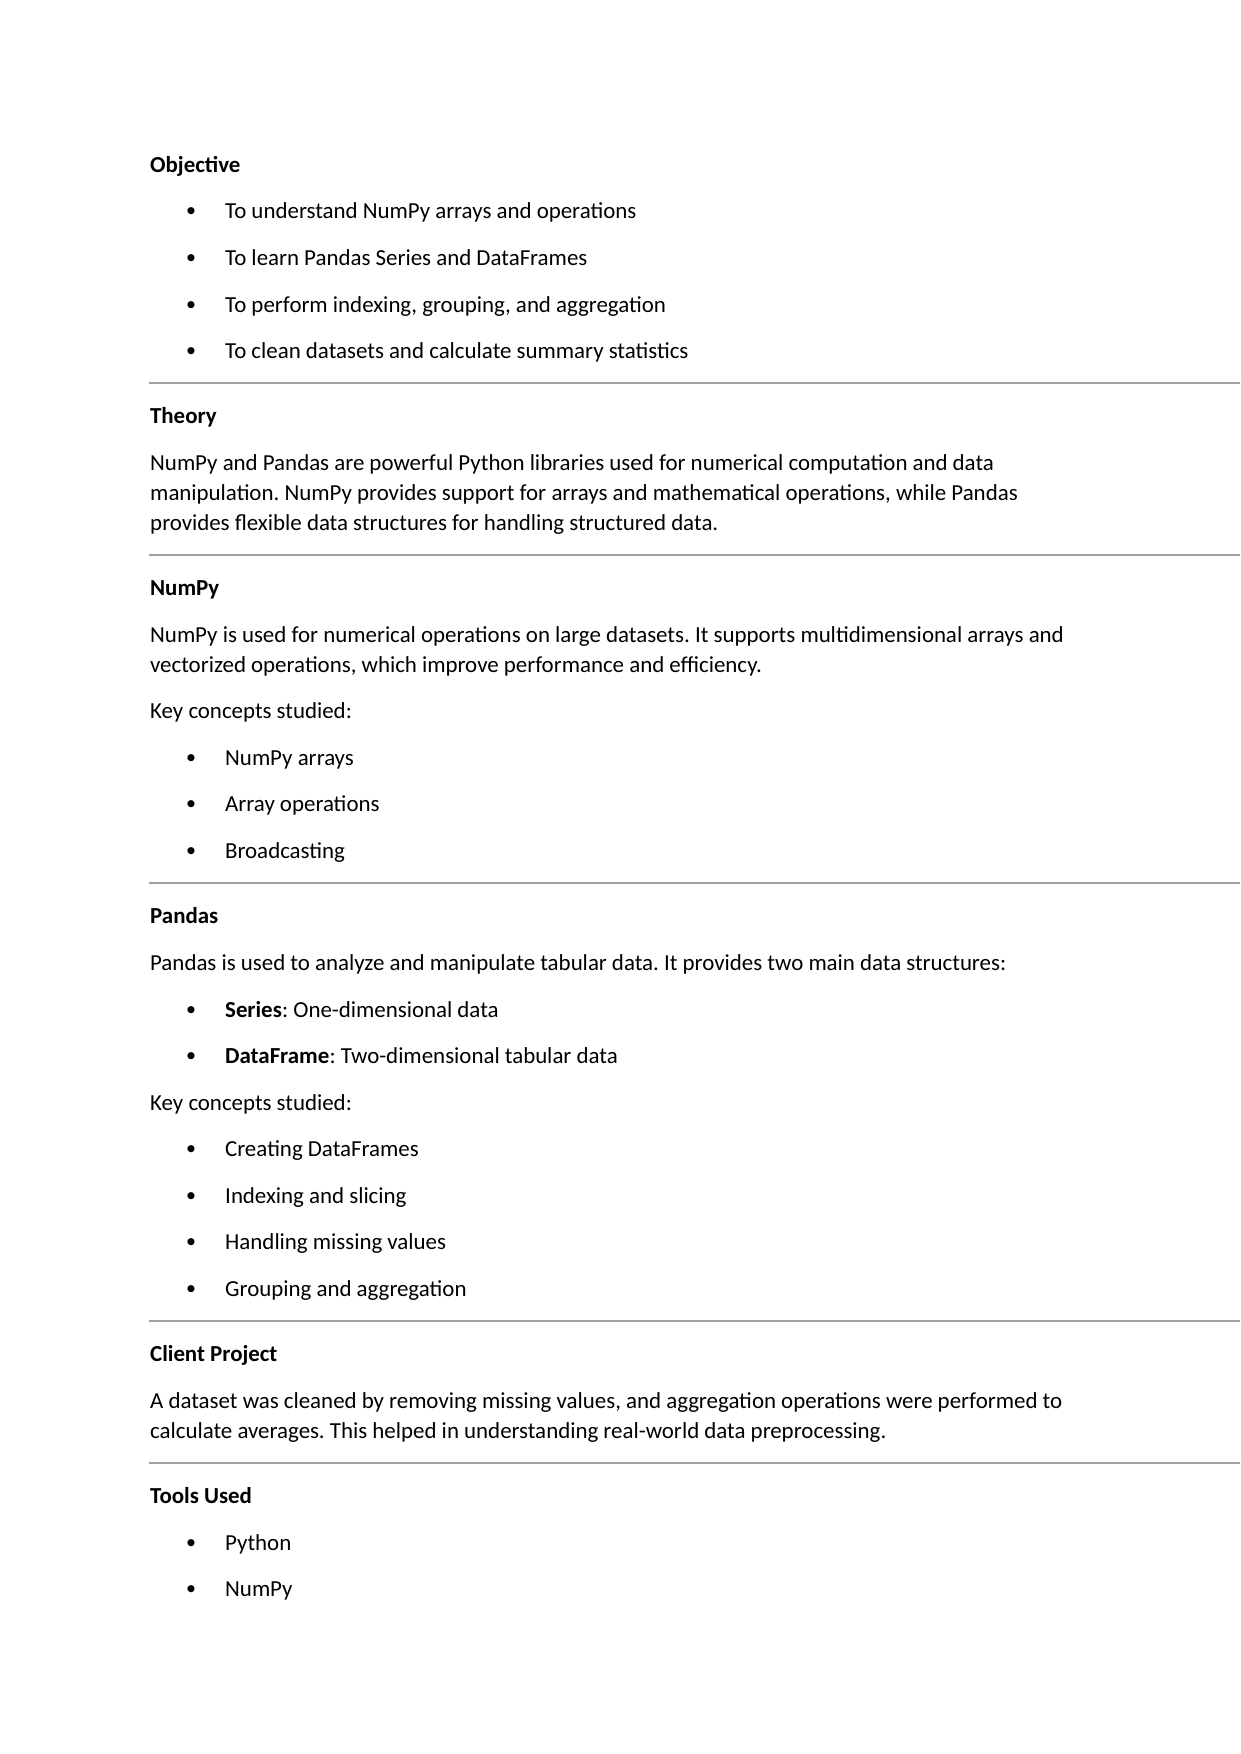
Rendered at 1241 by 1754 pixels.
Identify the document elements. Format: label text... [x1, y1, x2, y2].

list Array operations [187, 789, 1090, 818]
text NumPy [150, 573, 1090, 601]
text Pandas [150, 902, 1090, 929]
list NumPy arrays [187, 743, 1090, 771]
list Indexing and slicing [187, 1181, 1090, 1209]
list Creating DataFrames [187, 1134, 1090, 1162]
text A dataset was cleaned by removing missing values, and aggregation operations were performed to calculate averages. This helped in understanding real-world data preprocessing. [150, 1386, 1090, 1444]
list To perform indexing, grouping, and aggregation [187, 290, 1090, 318]
text Client Project [150, 1339, 1090, 1367]
list Series: One-dimensional data [187, 995, 1090, 1023]
text Objective [150, 150, 1090, 178]
text Key concepts studied: [150, 1088, 1090, 1116]
list DataFrame: Two-dimensional tabular data [187, 1041, 1090, 1069]
list To understand NumPy arrays and operations [187, 197, 1090, 224]
list Broadcasting [187, 836, 1090, 864]
text Theory [150, 402, 1090, 430]
text Key concepts studied: [150, 696, 1090, 724]
list Python [187, 1528, 1090, 1556]
list Handling missing values [187, 1227, 1090, 1256]
list Grouping and aggregation [187, 1274, 1090, 1302]
list To learn Pandas Series and DataFrames [187, 243, 1090, 271]
list To clean datasets and calculate summary statistics [187, 336, 1090, 364]
list NumPy [187, 1574, 1090, 1602]
text Tools Used [150, 1481, 1090, 1509]
text NumPy and Pandas are powerful Python libraries used for numerical computation and data manipulation. NumPy provides support for arrays and mathematical operations, while Pandas provides flexible data structures for handling structured data. [150, 448, 1090, 536]
text Pandas is used to analyze and manipulate tabular data. It provides two main data structures: [150, 948, 1090, 976]
text NumPy is used for numerical operations on large datasets. It supports multidimensional arrays and vectorized operations, which improve performance and efficiency. [150, 620, 1090, 678]
